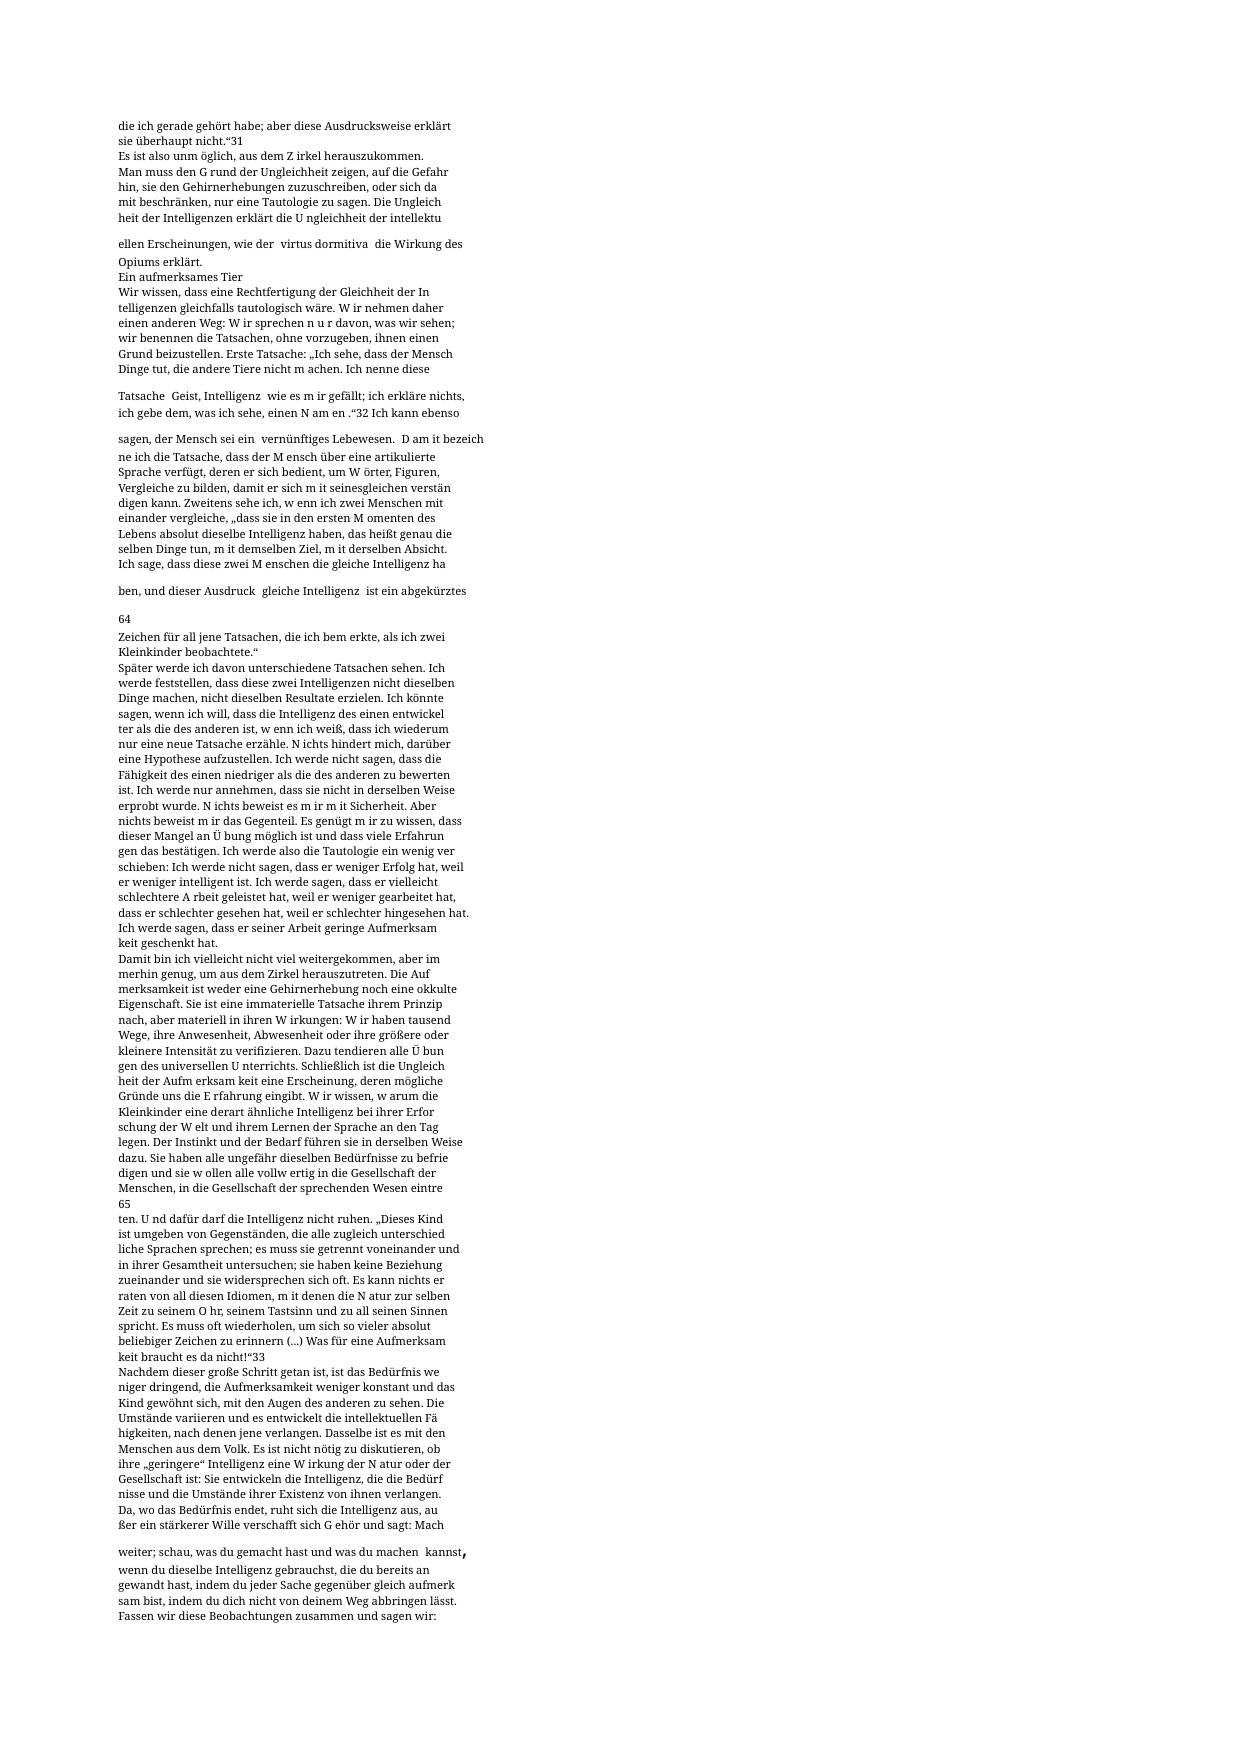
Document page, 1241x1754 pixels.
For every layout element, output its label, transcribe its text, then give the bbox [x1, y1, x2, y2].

text ten. U nd dafür darf die Intelligenz nicht ruhen. „Dieses Kind ist umgeben von Gegenständen, die alle zugleich unterschied liche Sprachen sprechen; es muss sie getrennt voneinander und in ihrer Gesamtheit untersuchen; sie haben keine Beziehung zueinander und sie widersprechen sich oft. Es kann nichts er raten von all diesen Idiomen, m it denen die N atur zur selben Zeit zu seinem O hr, seinem Tastsinn und zu all seinen Sinnen spricht. Es muss oft wiederholen, um sich so vieler absolut beliebiger Zeichen zu erinnern (...) Was für eine Aufmerksam keit braucht es da nicht!“33 Nachdem dieser große Schritt getan ist, ist das Bedürfnis we niger dringend, die Aufmerksamkeit weniger konstant und das Kind gewöhnt sich, mit den Augen des anderen zu sehen. Die Umstände variieren und es entwickelt die intellektuellen Fä higkeiten, nach denen jene verlangen. Dasselbe ist es mit den Menschen aus dem Volk. Es ist nicht nötig zu diskutieren, ob ihre „geringere“ Intelligenz eine W irkung der N atur oder der Gesellschaft ist: Sie entwickeln die Intelligenz, die die Bedürf nisse und die Umstände ihrer Existenz von ihnen verlangen. Da, wo das Bedürfnis endet, ruht sich die Intelligenz aus, au ßer ein stärkerer Wille verschafft sich G ehör und sagt: Mach weiter; schau, was du gemacht hast und was du machen kannst, wenn du dieselbe Intelligenz gebrauchst, die du bereits an gewandt hast, indem du jeder Sache gegenüber gleich aufmerk sam bist, indem du dich nicht von deinem Weg abbringen lässt. Fassen wir diese Beobachtungen zusammen und sagen wir: [118, 1211, 1122, 1624]
text die ich gerade gehört habe; aber diese Ausdrucksweise erklärt sie überhaupt nicht.“31 Es ist also unm öglich, aus dem Z irkel herauszukommen. Man muss den G rund der Ungleichheit zeigen, auf die Gefahr hin, sie den Gehirnerhebungen zuzuschreiben, oder sich da mit beschränken, nur eine Tautologie zu sagen. Die Ungleich heit der Intelligenzen erklärt die U ngleichheit der intellektu ellen Erscheinungen, wie der virtus dormitiva die Wirkung des Opiums erklärt. Ein aufmerksames Tier Wir wissen, dass eine Rechtfertigung der Gleichheit der In telligenzen gleichfalls tautologisch wäre. W ir nehmen daher einen anderen Weg: W ir sprechen n u r davon, was wir sehen; wir benennen die Tatsachen, ohne vorzugeben, ihnen einen Grund beizustellen. Erste Tatsache: „Ich sehe, dass der Mensch Dinge tut, die andere Tiere nicht m achen. Ich nenne diese Tatsache Geist, Intelligenz wie es m ir gefällt; ich erkläre nichts, ich gebe dem, was ich sehe, einen N am en .“32 Ich kann ebenso sagen, der Mensch sei ein vernünftiges Lebewesen. D am it bezeich ne ich die Tatsache, dass der M ensch über eine artikulierte Sprache verfügt, deren er sich bedient, um W örter, Figuren, Vergleiche zu bilden, damit er sich m it seinesgleichen verstän digen kann. Zweitens sehe ich, w enn ich zwei Menschen mit einander vergleiche, „dass sie in den ersten M omenten des Lebens absolut dieselbe Intelligenz haben, das heißt genau die selben Dinge tun, m it demselben Ziel, m it derselben Absicht. Ich sage, dass diese zwei M enschen die gleiche Intelligenz ha ben, und dieser Ausdruck gleiche Intelligenz ist ein abgekürztes 64 [118, 118, 1122, 629]
text Zeichen für all jene Tatsachen, die ich bem erkte, als ich zwei Kleinkinder beobachtete.“ Später werde ich davon unterschiedene Tatsachen sehen. Ich werde feststellen, dass diese zwei Intelligenzen nicht dieselben Dinge machen, nicht dieselben Resultate erzielen. Ich könnte sagen, wenn ich will, dass die Intelligenz des einen entwickel ter als die des anderen ist, w enn ich weiß, dass ich wiederum nur eine neue Tatsache erzähle. N ichts hindert mich, darüber eine Hypothese aufzustellen. Ich werde nicht sagen, dass die Fähigkeit des einen niedriger als die des anderen zu bewerten ist. Ich werde nur annehmen, dass sie nicht in derselben Weise erprobt wurde. N ichts beweist es m ir m it Sicherheit. Aber nichts beweist m ir das Gegenteil. Es genügt m ir zu wissen, dass dieser Mangel an Ü bung möglich ist und dass viele Erfahrun gen das bestätigen. Ich werde also die Tautologie ein wenig ver schieben: Ich werde nicht sagen, dass er weniger Erfolg hat, weil er weniger intelligent ist. Ich werde sagen, dass er vielleicht schlechtere A rbeit geleistet hat, weil er weniger gearbeitet hat, dass er schlechter gesehen hat, weil er schlechter hingesehen hat. Ich werde sagen, dass er seiner Arbeit geringe Aufmerksam keit geschenkt hat. Damit bin ich vielleicht nicht viel weitergekommen, aber im merhin genug, um aus dem Zirkel herauszutreten. Die Auf merksamkeit ist weder eine Gehirnerhebung noch eine okkulte Eigenschaft. Sie ist eine immaterielle Tatsache ihrem Prinzip nach, aber materiell in ihren W irkungen: W ir haben tausend Wege, ihre Anwesenheit, Abwesenheit oder ihre größere oder kleinere Intensität zu verifizieren. Dazu tendieren alle Ü bun gen des universellen U nterrichts. Schließlich ist die Ungleich heit der Aufm erksam keit eine Erscheinung, deren mögliche Gründe uns die E rfahrung eingibt. W ir wissen, w arum die Kleinkinder eine derart ähnliche Intelligenz bei ihrer Erfor schung der W elt und ihrem Lernen der Sprache an den Tag legen. Der Instinkt und der Bedarf führen sie in derselben Weise dazu. Sie haben alle ungefähr dieselben Bedürfnisse zu befrie digen und sie w ollen alle vollw ertig in die Gesellschaft der Menschen, in die Gesellschaft der sprechenden Wesen eintre 65 [118, 629, 1122, 1211]
